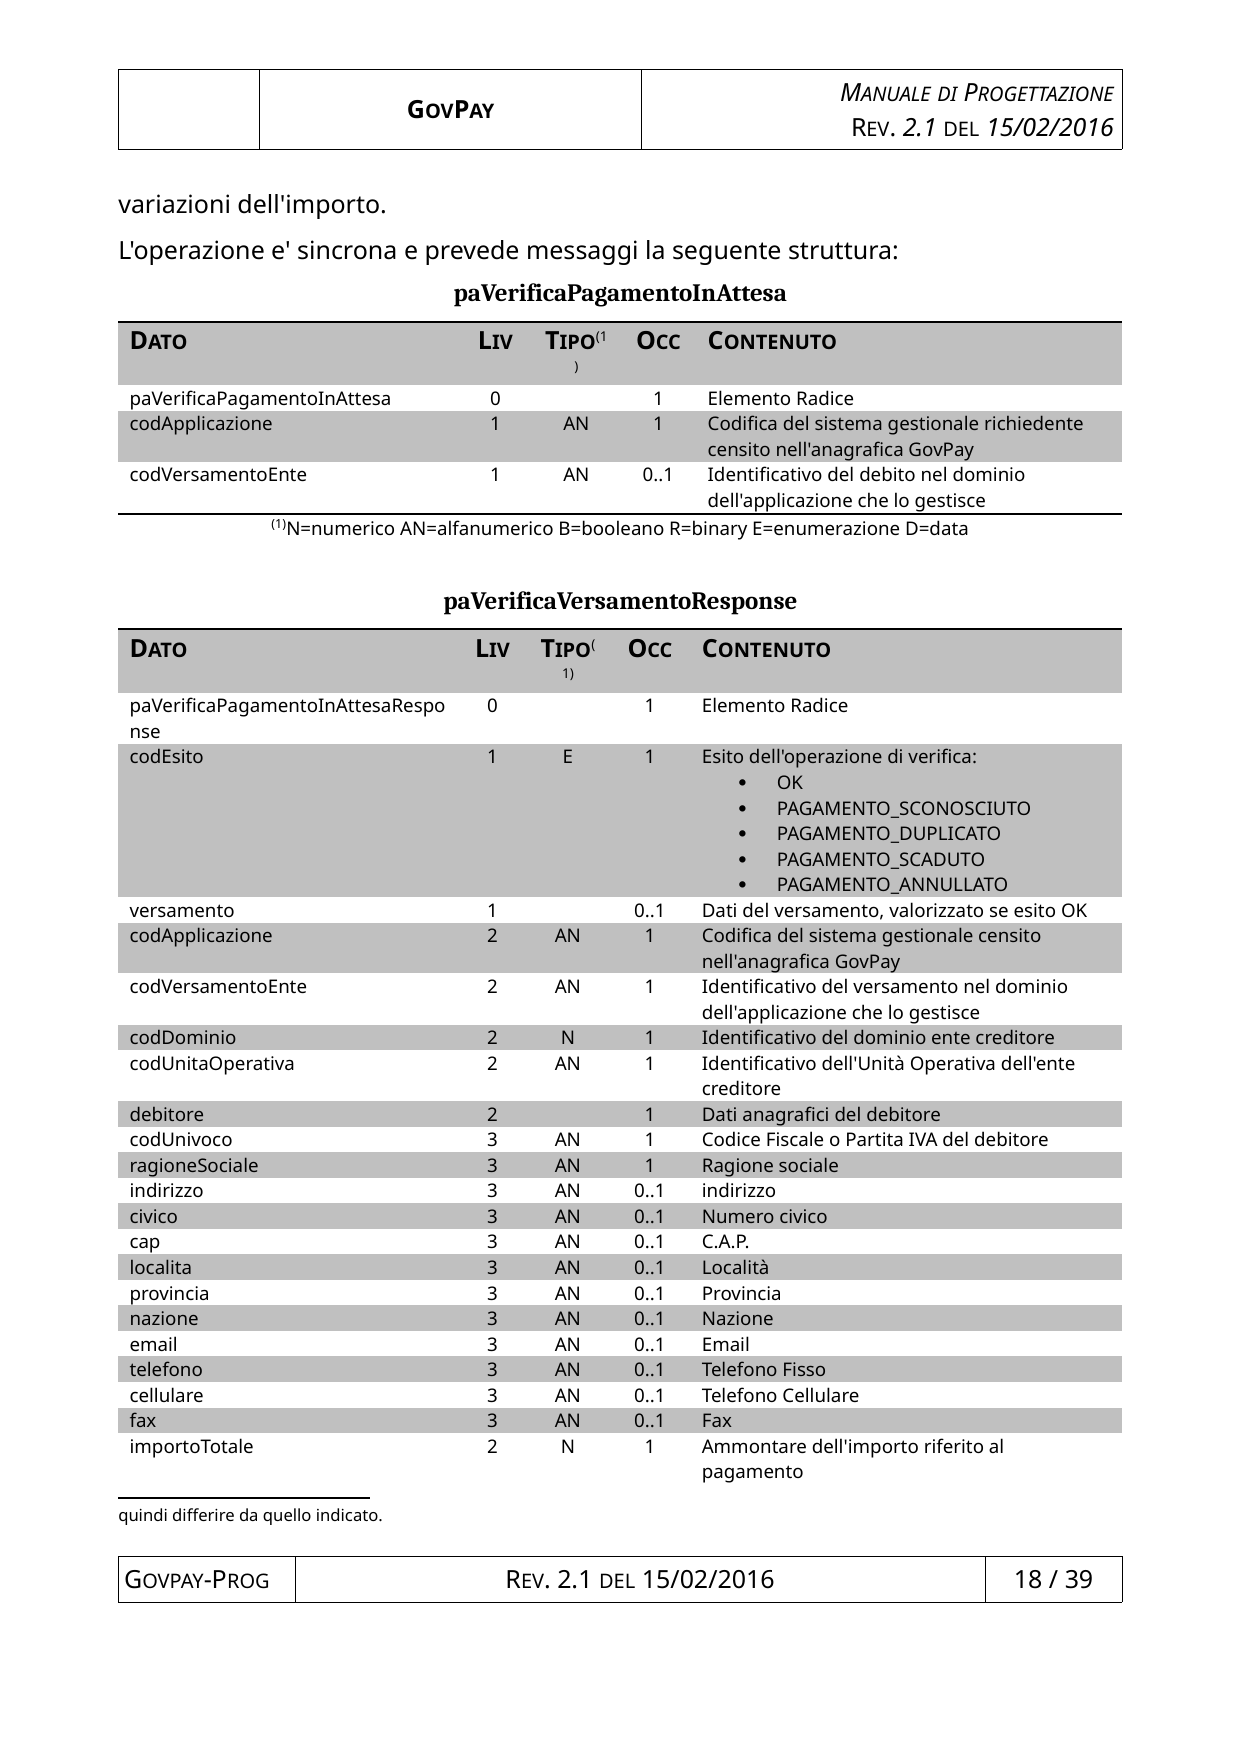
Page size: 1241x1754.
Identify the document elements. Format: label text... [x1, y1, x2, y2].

table_cell AN [526, 1229, 609, 1254]
table_cell Codice Fiscale o Partita IVA del debitore [690, 1127, 1122, 1152]
table_cell Fax [690, 1408, 1122, 1433]
table_cell codUnivoco [118, 1127, 458, 1152]
table_cell 1 [609, 923, 690, 973]
table_cell 1 [458, 897, 526, 922]
table_cell 1 [609, 1050, 690, 1101]
table_cell Ammontare dell'importo riferito al pagamento [690, 1433, 1122, 1484]
table_cell 0..1 [609, 1229, 690, 1254]
table_cell 1 [458, 411, 532, 462]
table_cell 1 [609, 1152, 690, 1178]
table_cell 3 [458, 1203, 526, 1229]
table_cell provincia [118, 1280, 458, 1305]
table_cell AN [526, 1127, 609, 1152]
text quindi differire da quello indicato. [118, 1504, 1122, 1527]
table_cell indirizzo [690, 1178, 1122, 1203]
table_cell Telefono Cellulare [690, 1382, 1122, 1407]
table_cell AN [526, 1178, 609, 1203]
table_cell Tipo(1) [532, 323, 620, 385]
table_cell codVersamentoEnte [118, 974, 458, 1024]
table_cell 1 [609, 1127, 690, 1152]
table_cell Contenuto [696, 323, 1122, 385]
table_cell AN [526, 1254, 609, 1280]
table_cell Codifica del sistema gestionale censito nell'anagrafica GovPay [690, 923, 1122, 973]
table_cell [526, 1101, 609, 1127]
table_cell 1 [620, 411, 696, 462]
table_cell 2 [458, 923, 526, 973]
table_cell Nazione [690, 1305, 1122, 1331]
table_cell ragioneSociale [118, 1152, 458, 1178]
table_cell 2 [458, 974, 526, 1024]
table_cell Ragione sociale [690, 1152, 1122, 1178]
table_cell AN [532, 411, 620, 462]
table_cell AN [526, 1408, 609, 1433]
table_cell 3 [458, 1305, 526, 1331]
table_cell 3 [458, 1382, 526, 1407]
table_cell 3 [458, 1280, 526, 1305]
table_cell telefono [118, 1356, 458, 1382]
table_cell Elemento Radice [690, 693, 1122, 744]
text (1)N=numerico AN=alfanumerico B=booleano R=binary E=enumerazione D=data [118, 515, 1122, 540]
table_cell paVerificaPagamentoInAttesa [118, 385, 458, 411]
table_cell Dato [118, 630, 458, 693]
table_cell Identificativo del debito nel dominio dell'applicazione che lo gestisce [696, 462, 1122, 513]
table_cell E [526, 744, 609, 897]
table_cell cap [118, 1229, 458, 1254]
table_cell 0..1 [609, 1382, 690, 1407]
table_cell localita [118, 1254, 458, 1280]
table_cell 1 [609, 1101, 690, 1127]
table_cell codApplicazione [118, 923, 458, 973]
table_cell 2 [458, 1101, 526, 1127]
table_cell Identificativo del versamento nel dominio dell'applicazione che lo gestisce [690, 974, 1122, 1024]
table_cell 0..1 [609, 1178, 690, 1203]
table_cell 3 [458, 1254, 526, 1280]
table_cell 3 [458, 1408, 526, 1433]
table_cell AN [526, 1050, 609, 1101]
table_cell Occ [609, 630, 690, 693]
table_cell Occ [620, 323, 696, 385]
table_cell 0 [458, 693, 526, 744]
table_cell Codifica del sistema gestionale richiedente censito nell'anagrafica GovPay [696, 411, 1122, 462]
table_cell 2 [458, 1025, 526, 1050]
table_cell [526, 693, 609, 744]
table_cell 3 [458, 1356, 526, 1382]
table_cell 1 [609, 974, 690, 1024]
table_cell 3 [458, 1127, 526, 1152]
table_cell codVersamentoEnte [118, 462, 458, 513]
table_cell codUnitaOperativa [118, 1050, 458, 1101]
table_cell N [526, 1433, 609, 1484]
table_cell Liv [458, 323, 532, 385]
table_cell [532, 385, 620, 411]
table_cell Telefono Fisso [690, 1356, 1122, 1382]
table_cell nazione [118, 1305, 458, 1331]
table_cell AN [526, 1382, 609, 1407]
table_cell Esito dell'operazione di verifica: OK PAGAMENTO_SCONOSCIUTO PAGAMENTO_DUPLICATO PAGAMENTO_SCADUTO PAGAMENTO_ANNULLATO [690, 744, 1122, 897]
table_cell 1 [609, 744, 690, 897]
table_cell 3 [458, 1229, 526, 1254]
table_cell codDominio [118, 1025, 458, 1050]
table_cell Dati del versamento, valorizzato se esito OK [690, 897, 1122, 922]
table_cell AN [526, 1203, 609, 1229]
table_cell AN [526, 1305, 609, 1331]
table_cell versamento [118, 897, 458, 922]
table_cell importoTotale [118, 1433, 458, 1484]
table_cell AN [526, 1152, 609, 1178]
table_cell 0..1 [620, 462, 696, 513]
table_cell Identificativo dell'Unità Operativa dell'ente creditore [690, 1050, 1122, 1101]
table_cell Tipo(1) [526, 630, 609, 693]
table_header paVerificaVersamentoResponse [118, 587, 1122, 628]
table_header paVerificaPagamentoInAttesa [118, 279, 1122, 321]
table_cell 0 [458, 385, 532, 411]
table_cell AN [526, 1331, 609, 1356]
table_cell paVerificaPagamentoInAttesaResponse [118, 693, 458, 744]
table_cell 0..1 [609, 1280, 690, 1305]
table_cell Liv [458, 630, 526, 693]
table_cell 1 [609, 1433, 690, 1484]
table_cell codApplicazione [118, 411, 458, 462]
table_cell fax [118, 1408, 458, 1433]
table_cell 2 [458, 1433, 526, 1484]
table_cell email [118, 1331, 458, 1356]
table_cell Email [690, 1331, 1122, 1356]
table_cell 0..1 [609, 1203, 690, 1229]
table_cell AN [526, 1280, 609, 1305]
table_cell Elemento Radice [696, 385, 1122, 411]
table_cell [526, 897, 609, 922]
table_cell 1 [458, 744, 526, 897]
table_cell 3 [458, 1178, 526, 1203]
table_cell 3 [458, 1152, 526, 1178]
text L'operazione e' sincrona e prevede messaggi la seguente struttura: [118, 233, 1122, 267]
table_cell C.A.P. [690, 1229, 1122, 1254]
table_cell AN [532, 462, 620, 513]
table_cell cellulare [118, 1382, 458, 1407]
table_cell 1 [609, 693, 690, 744]
table_cell AN [526, 1356, 609, 1382]
table_cell indirizzo [118, 1178, 458, 1203]
text variazioni dell'importo. [118, 186, 1122, 220]
table_cell 0..1 [609, 1254, 690, 1280]
table_cell 0..1 [609, 1305, 690, 1331]
table_cell debitore [118, 1101, 458, 1127]
table_cell 1 [458, 462, 532, 513]
table_cell codEsito [118, 744, 458, 897]
table_cell 2 [458, 1050, 526, 1101]
table_cell Dato [118, 323, 458, 385]
table_cell Contenuto [690, 630, 1122, 693]
table_cell AN [526, 923, 609, 973]
table_cell 0..1 [609, 1408, 690, 1433]
table_cell civico [118, 1203, 458, 1229]
table_cell Provincia [690, 1280, 1122, 1305]
table_cell 0..1 [609, 897, 690, 922]
table_cell Località [690, 1254, 1122, 1280]
table_cell 0..1 [609, 1356, 690, 1382]
table_cell 1 [620, 385, 696, 411]
table_cell 3 [458, 1331, 526, 1356]
table_cell 1 [609, 1025, 690, 1050]
table_cell N [526, 1025, 609, 1050]
table_cell Dati anagrafici del debitore [690, 1101, 1122, 1127]
table_cell Identificativo del dominio ente creditore [690, 1025, 1122, 1050]
table_cell 0..1 [609, 1331, 690, 1356]
table_cell Numero civico [690, 1203, 1122, 1229]
table_cell AN [526, 974, 609, 1024]
